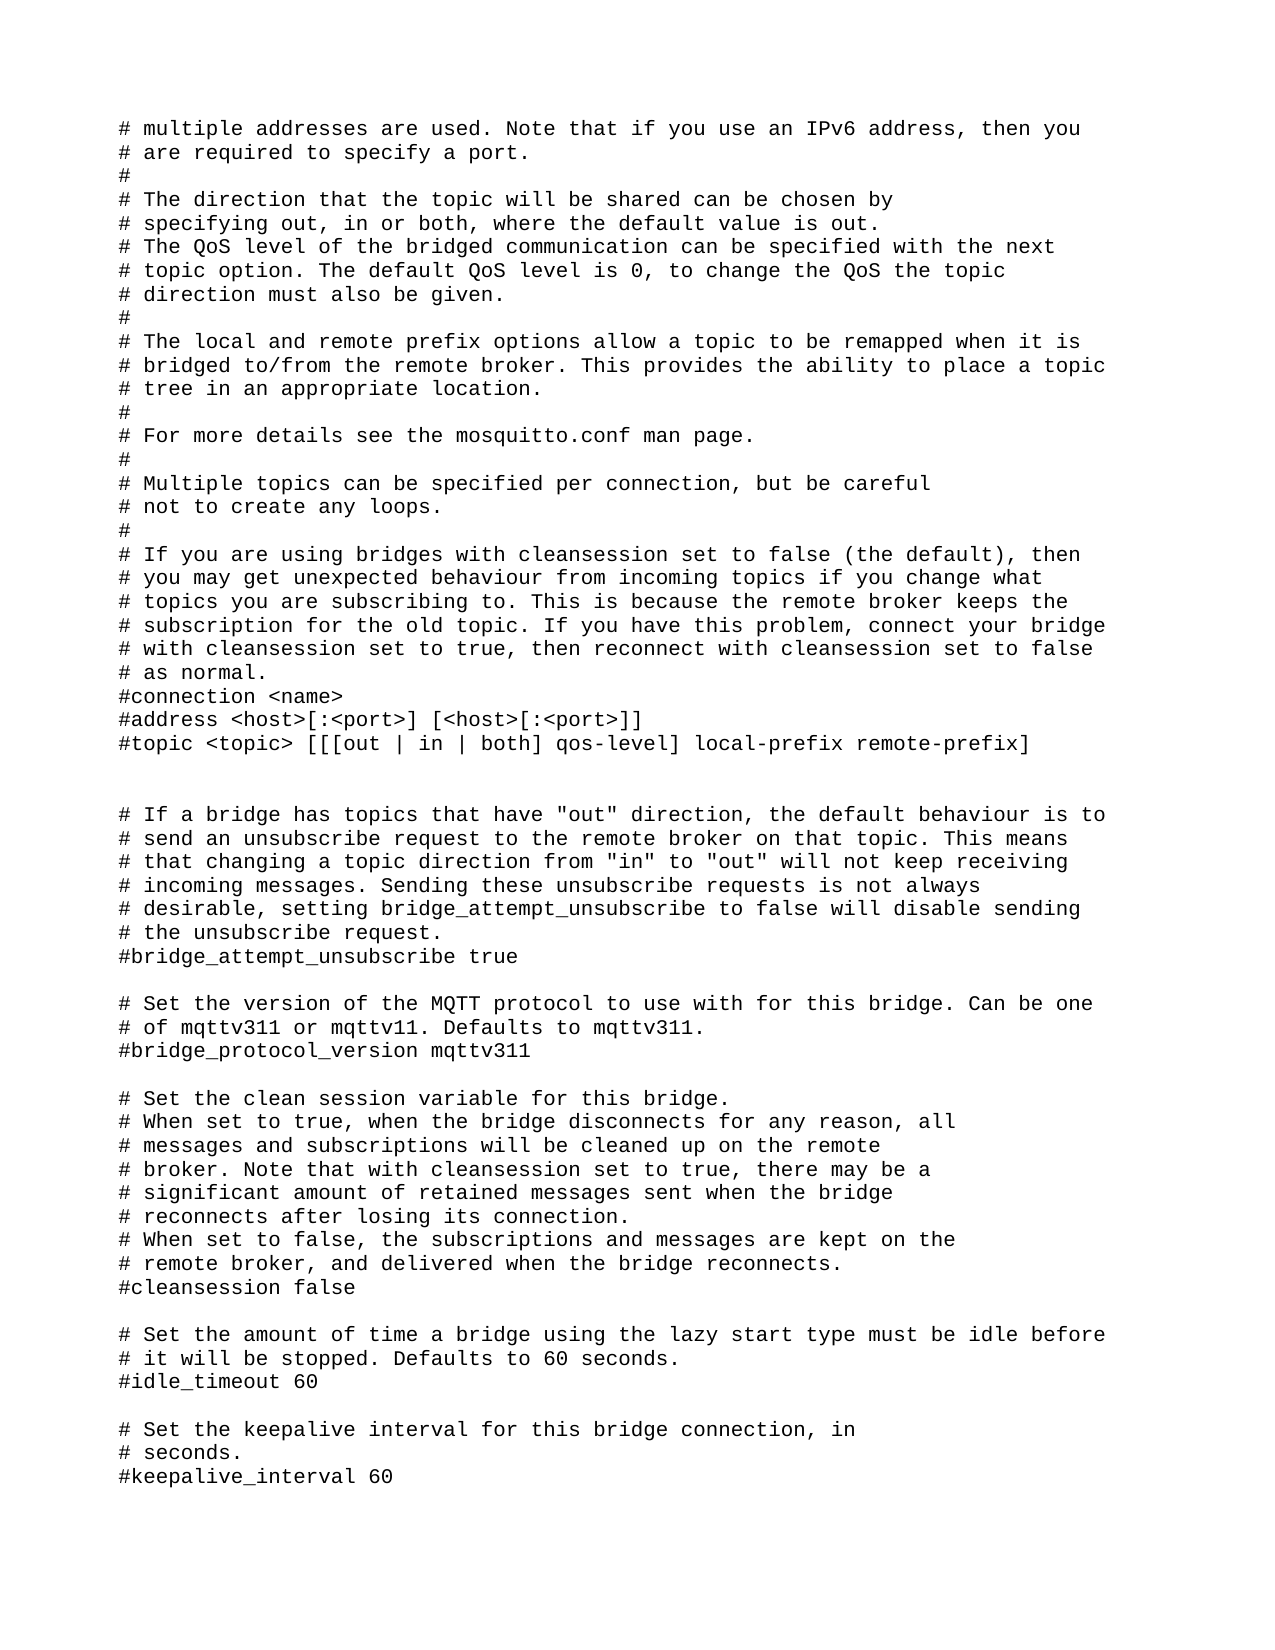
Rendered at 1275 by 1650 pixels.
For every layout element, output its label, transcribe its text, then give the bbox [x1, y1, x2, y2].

text # multiple addresses are used. Note that if you use an IPv6 address, then you [118, 118, 1157, 142]
text # [118, 402, 1157, 426]
text # specifying out, in or both, where the default value is out. [118, 213, 1157, 236]
text # you may get unexpected behaviour from incoming topics if you change what [118, 567, 1157, 591]
text # with cleansession set to true, then reconnect with cleansession set to false [118, 638, 1157, 662]
text # [118, 449, 1157, 473]
text # broker. Note that with cleansession set to true, there may be a [118, 1158, 1157, 1182]
text #topic <topic> [[[out | in | both] qos-level] local-prefix remote-prefix] [118, 733, 1157, 757]
text #bridge_attempt_unsubscribe true [118, 946, 1157, 969]
text # remote broker, and delivered when the bridge reconnects. [118, 1253, 1157, 1277]
text # messages and subscriptions will be cleaned up on the remote [118, 1135, 1157, 1158]
text #idle_timeout 60 [118, 1371, 1157, 1395]
text # reconnects after losing its connection. [118, 1206, 1157, 1229]
text # the unsubscribe request. [118, 922, 1157, 946]
text # If you are using bridges with cleansession set to false (the default), then [118, 544, 1157, 567]
text # not to create any loops. [118, 496, 1157, 520]
text #bridge_protocol_version mqttv311 [118, 1040, 1157, 1064]
text # For more details see the mosquitto.conf man page. [118, 426, 1157, 449]
text #address <host>[:<port>] [<host>[:<port>]] [118, 709, 1157, 733]
text #cleansession false [118, 1277, 1157, 1300]
text # desirable, setting bridge_attempt_unsubscribe to false will disable sending [118, 898, 1157, 922]
text # tree in an appropriate location. [118, 378, 1157, 402]
text # send an unsubscribe request to the remote broker on that topic. This means [118, 827, 1157, 851]
text # [118, 307, 1157, 331]
text # The QoS level of the bridged communication can be specified with the next [118, 236, 1157, 260]
text # of mqttv311 or mqttv11. Defaults to mqttv311. [118, 1017, 1157, 1040]
text #keepalive_interval 60 [118, 1466, 1157, 1489]
text # If a bridge has topics that have "out" direction, the default behaviour is to [118, 804, 1157, 827]
text # When set to true, when the bridge disconnects for any reason, all [118, 1111, 1157, 1135]
text # topics you are subscribing to. This is because the remote broker keeps the [118, 591, 1157, 615]
text # subscription for the old topic. If you have this problem, connect your bridge [118, 615, 1157, 638]
text # topic option. The default QoS level is 0, to change the QoS the topic [118, 260, 1157, 284]
text # as normal. [118, 662, 1157, 686]
text # [118, 165, 1157, 189]
text # incoming messages. Sending these unsubscribe requests is not always [118, 875, 1157, 898]
text # Set the keepalive interval for this bridge connection, in [118, 1419, 1157, 1442]
text # [118, 520, 1157, 544]
text # When set to false, the subscriptions and messages are kept on the [118, 1229, 1157, 1253]
text # Set the clean session variable for this bridge. [118, 1088, 1157, 1111]
text # are required to specify a port. [118, 142, 1157, 165]
text # that changing a topic direction from "in" to "out" will not keep receiving [118, 851, 1157, 875]
text # Set the version of the MQTT protocol to use with for this bridge. Can be one [118, 993, 1157, 1017]
text # The local and remote prefix options allow a topic to be remapped when it is [118, 331, 1157, 354]
text # direction must also be given. [118, 284, 1157, 307]
text # bridged to/from the remote broker. This provides the ability to place a topic [118, 354, 1157, 378]
text # The direction that the topic will be shared can be chosen by [118, 189, 1157, 213]
text # Set the amount of time a bridge using the lazy start type must be idle before [118, 1324, 1157, 1348]
text # Multiple topics can be specified per connection, but be careful [118, 473, 1157, 496]
text # it will be stopped. Defaults to 60 seconds. [118, 1348, 1157, 1371]
text #connection <name> [118, 686, 1157, 709]
text # seconds. [118, 1442, 1157, 1466]
text # significant amount of retained messages sent when the bridge [118, 1182, 1157, 1206]
